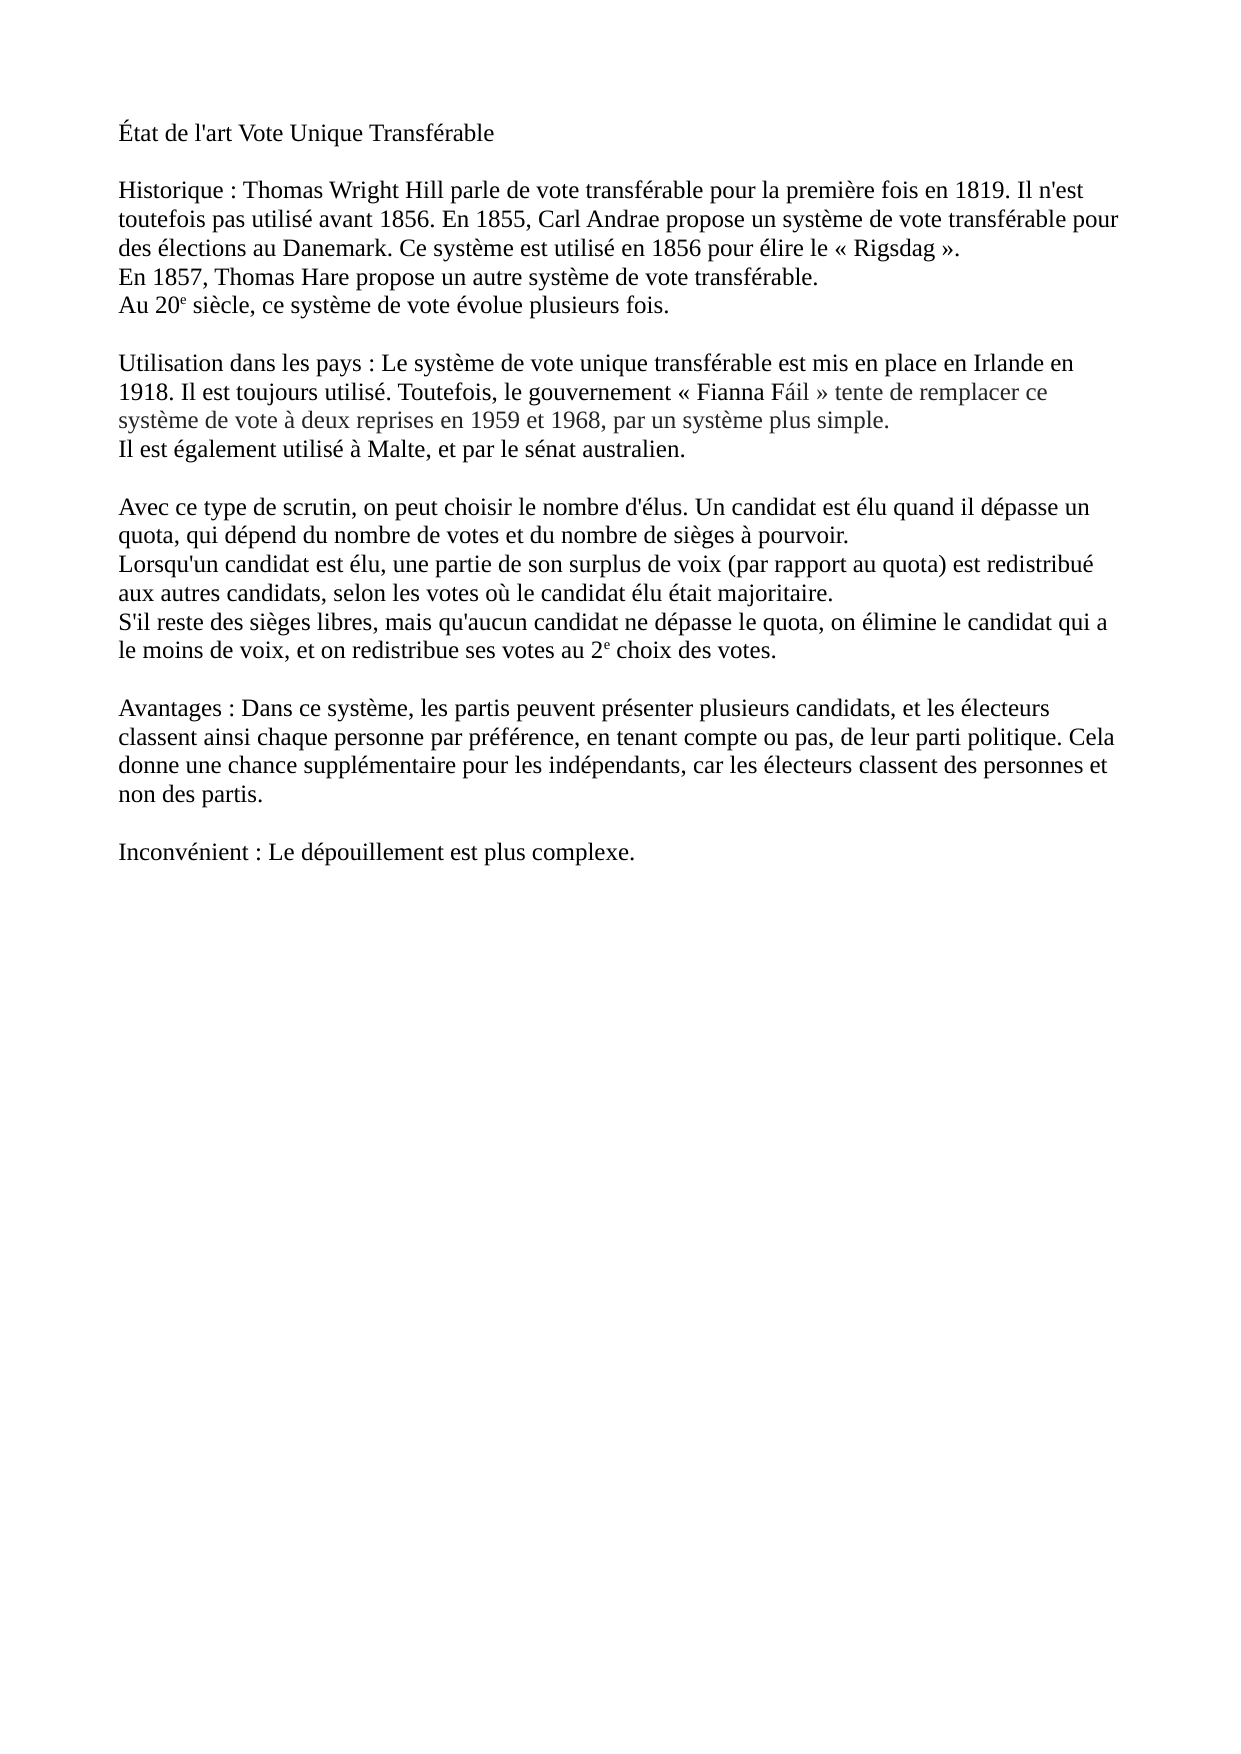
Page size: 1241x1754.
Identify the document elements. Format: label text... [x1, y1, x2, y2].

text État de l'art Vote Unique Transférable [118, 118, 1122, 147]
text Il est également utilisé à Malte, et par le sénat australien. [118, 434, 1122, 463]
text Historique : Thomas Wright Hill parle de vote transférable pour la première fois en 1819. Il n'est toutefois pas utilisé avant 1856. En 1855, Carl Andrae propose un système de vote transférable pour des élections au Danemark. Ce système est utilisé en 1856 pour élire le « Rigsdag ». [118, 176, 1122, 262]
text En 1857, Thomas Hare propose un autre système de vote transférable. [118, 262, 1122, 291]
text Avec ce type de scrutin, on peut choisir le nombre d'élus. Un candidat est élu quand il dépasse un quota, qui dépend du nombre de votes et du nombre de sièges à pourvoir. [118, 492, 1122, 549]
text Au 20e siècle, ce système de vote évolue plusieurs fois. [118, 291, 1122, 319]
text S'il reste des sièges libres, mais qu'aucun candidat ne dépasse le quota, on élimine le candidat qui a le moins de voix, et on redistribue ses votes au 2e choix des votes. [118, 607, 1122, 664]
text Inconvénient : Le dépouillement est plus complexe. [118, 837, 1122, 866]
text Avantages : Dans ce système, les partis peuvent présenter plusieurs candidats, et les électeurs classent ainsi chaque personne par préférence, en tenant compte ou pas, de leur parti politique. Cela donne une chance supplémentaire pour les indépendants, car les électeurs classent des personnes et non des partis. [118, 693, 1122, 808]
text Utilisation dans les pays : Le système de vote unique transférable est mis en place en Irlande en 1918. Il est toujours utilisé. Toutefois, le gouvernement « Fianna Fáil » tente de remplacer ce système de vote à deux reprises en 1959 et 1968, par un système plus simple. [118, 348, 1122, 434]
text Lorsqu'un candidat est élu, une partie de son surplus de voix (par rapport au quota) est redistribué aux autres candidats, selon les votes où le candidat élu était majoritaire. [118, 549, 1122, 607]
